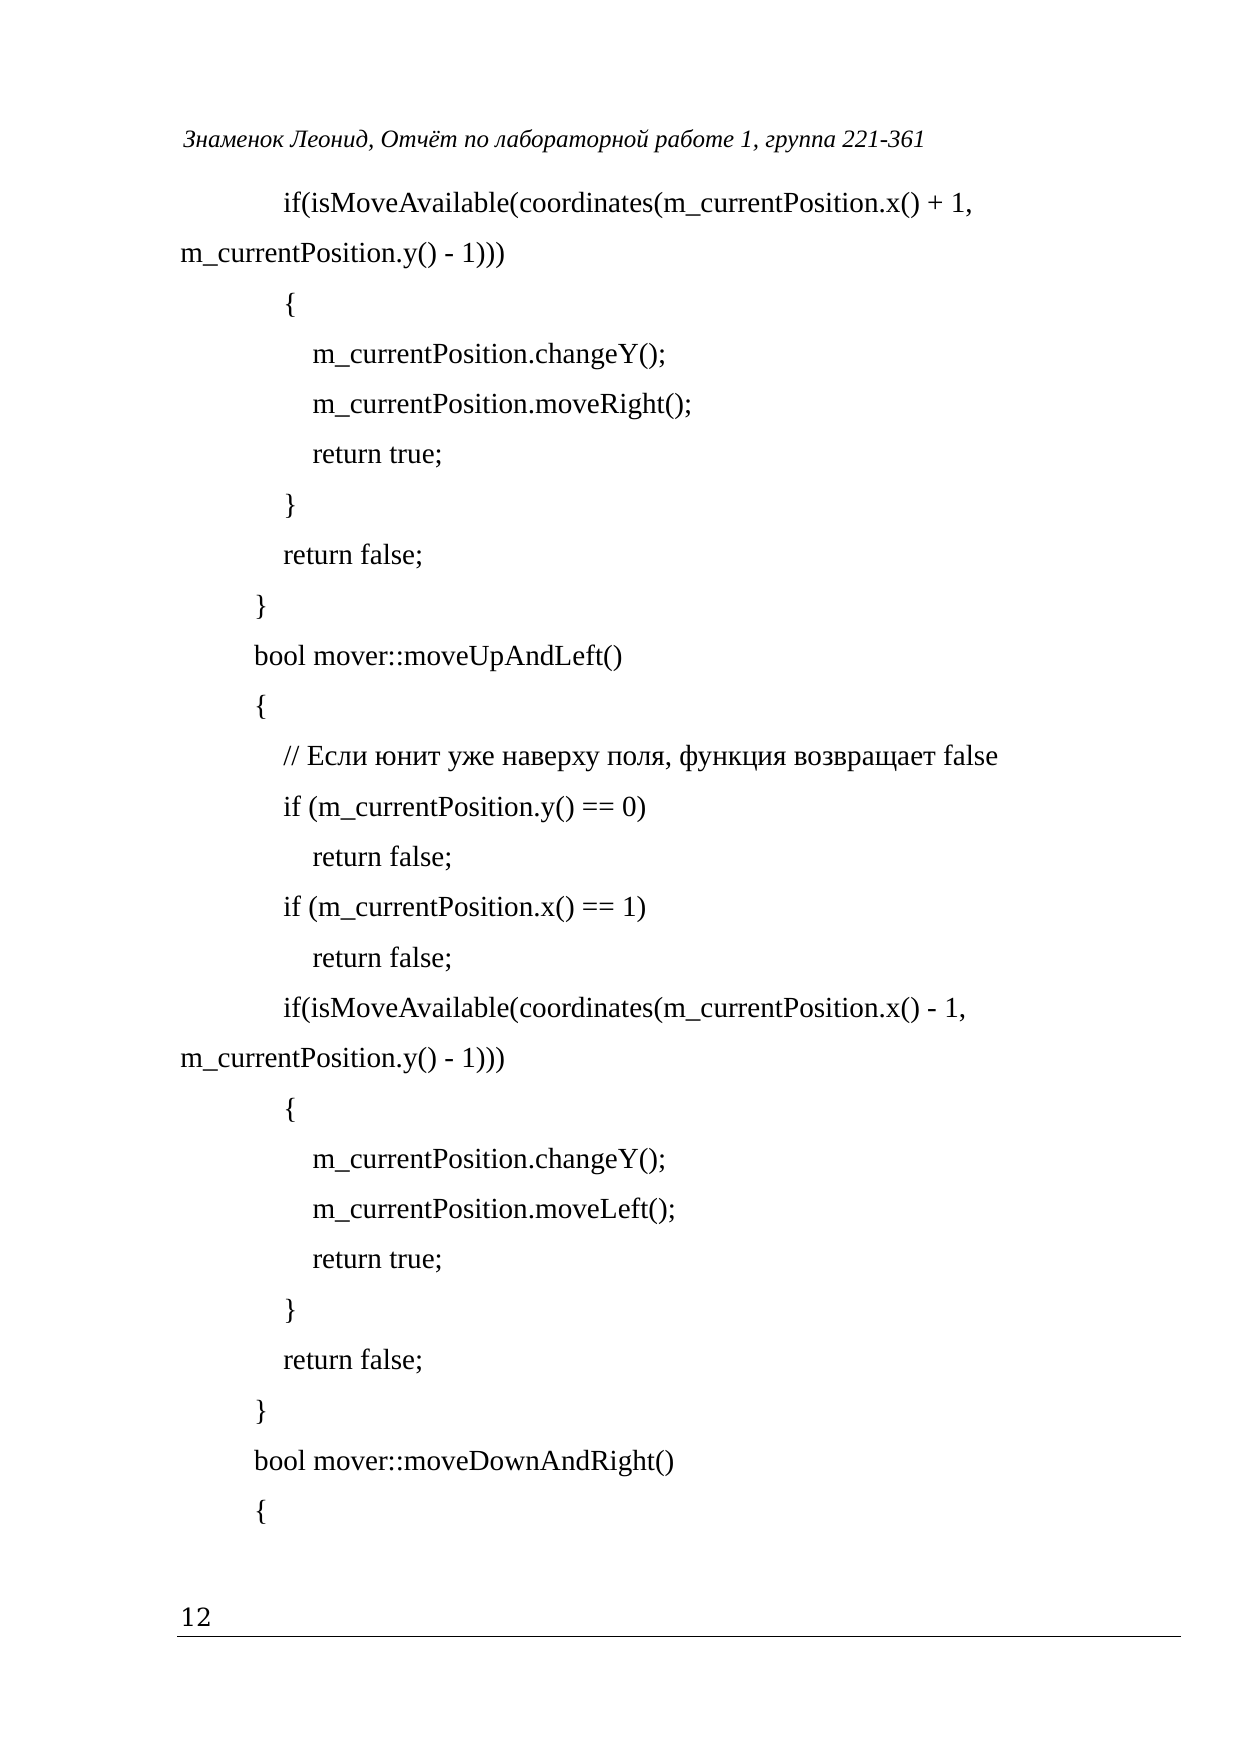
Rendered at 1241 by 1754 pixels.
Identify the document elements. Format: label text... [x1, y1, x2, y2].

text return false; [180, 1342, 1178, 1376]
text // Если юнит уже наверху поля, функция возвращает false [180, 738, 1178, 772]
text m_currentPosition.changeY(); [180, 1141, 1178, 1174]
text if(isMoveAvailable(coordinates(m_currentPosition.x() + 1, m_currentPosition.y() - 1))) [180, 185, 1178, 269]
text } [180, 487, 1178, 521]
text m_currentPosition.changeY(); [180, 336, 1178, 369]
text m_currentPosition.moveRight(); [180, 386, 1178, 420]
text { [180, 1493, 1178, 1527]
text m_currentPosition.moveLeft(); [180, 1191, 1178, 1225]
text return false; [180, 940, 1178, 973]
text if (m_currentPosition.y() == 0) [180, 789, 1178, 822]
text { [180, 1091, 1178, 1124]
text } [180, 1292, 1178, 1326]
text { [180, 688, 1178, 722]
text } [180, 1393, 1178, 1426]
text return false; [180, 839, 1178, 873]
text { [180, 286, 1178, 319]
text return true; [180, 437, 1178, 470]
text } [180, 588, 1178, 621]
text return true; [180, 1242, 1178, 1275]
text bool mover::moveDownAndRight() [180, 1443, 1178, 1476]
text bool mover::moveUpAndLeft() [180, 638, 1178, 671]
text if(isMoveAvailable(coordinates(m_currentPosition.x() - 1, m_currentPosition.y() - 1))) [180, 990, 1178, 1074]
text return false; [180, 537, 1178, 571]
text if (m_currentPosition.x() == 1) [180, 889, 1178, 923]
